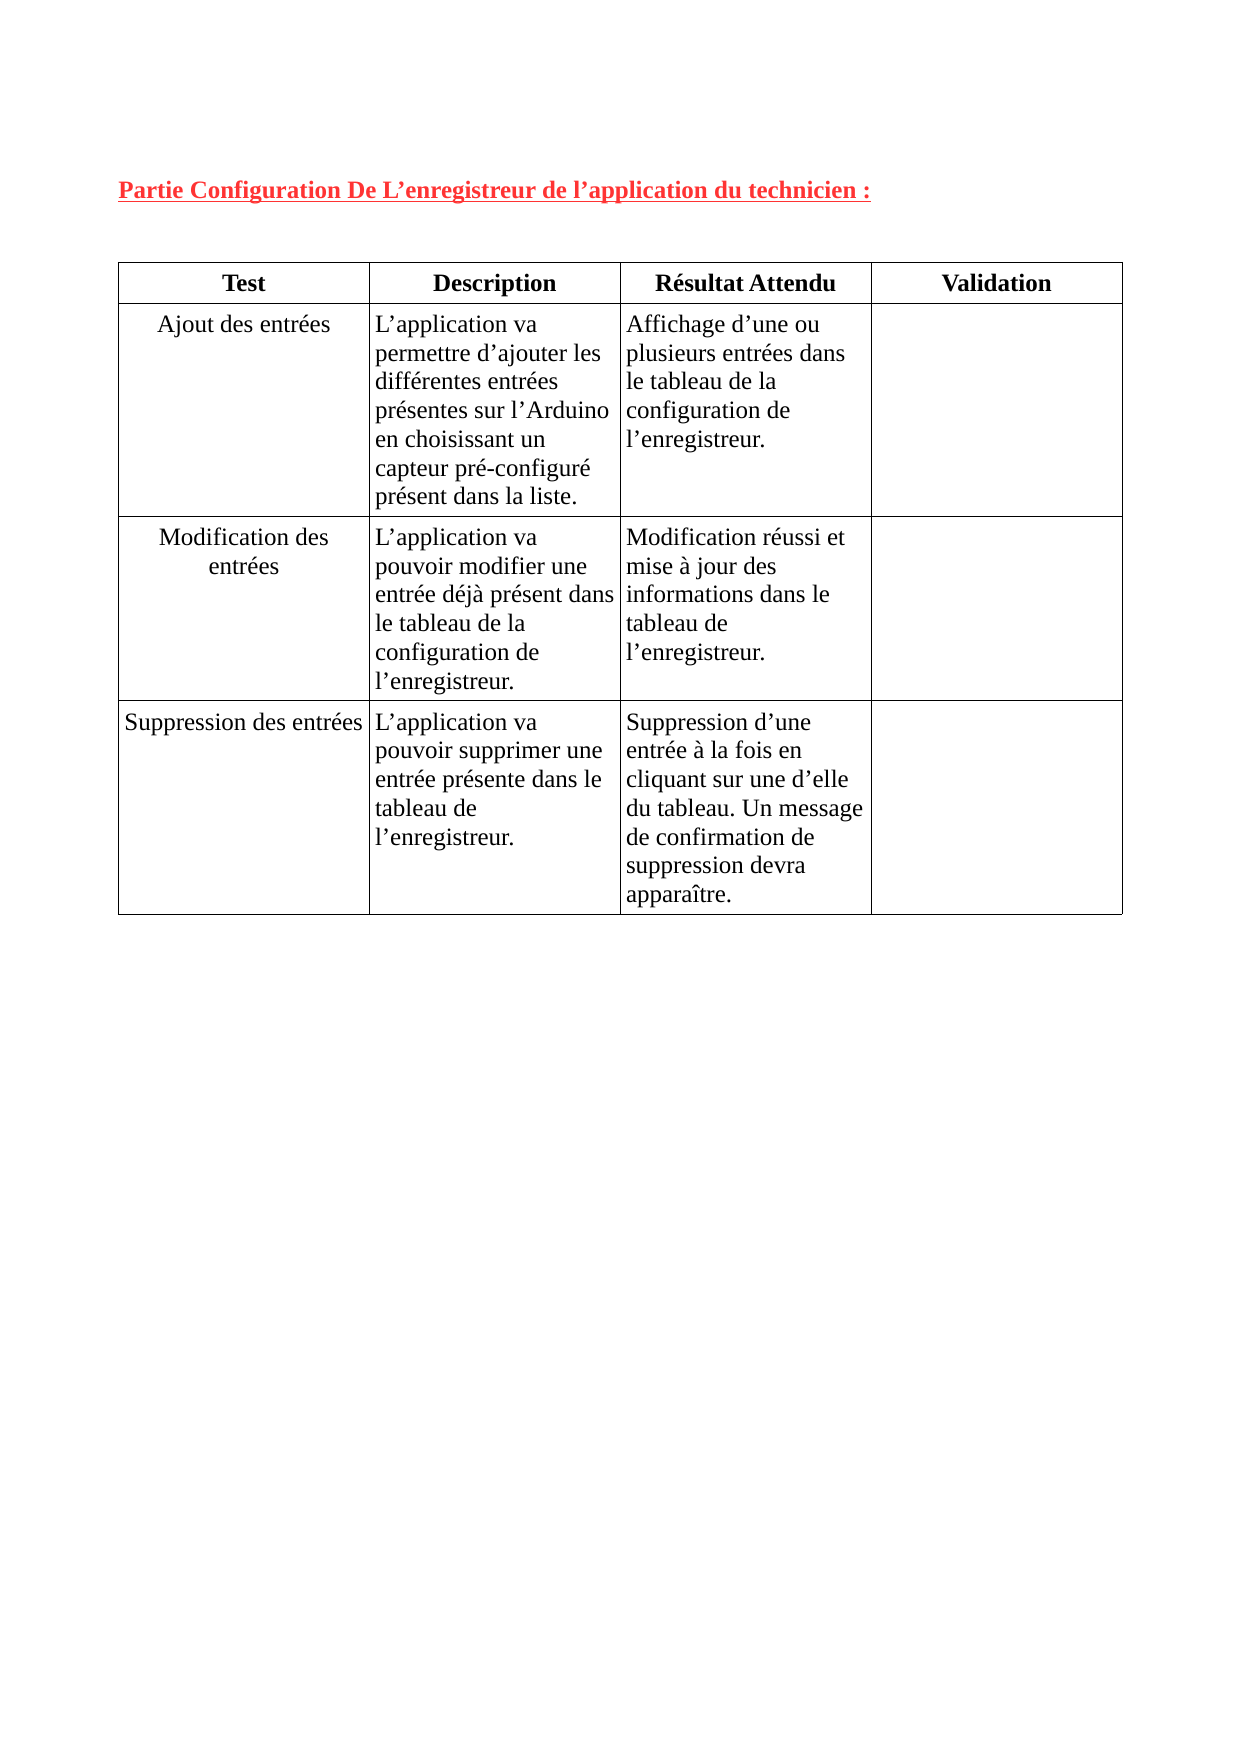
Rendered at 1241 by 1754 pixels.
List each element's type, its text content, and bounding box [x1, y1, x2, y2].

text Partie Configuration De L’enregistreur de l’application du technicien : [118, 176, 1122, 204]
table_header Description [370, 263, 620, 303]
table_cell [872, 701, 1122, 913]
table_header Résultat Attendu [621, 263, 871, 303]
table_cell [872, 304, 1122, 516]
table_cell Ajout des entrées [119, 304, 369, 516]
table_cell [872, 517, 1122, 700]
table_cell Suppression d’une entrée à la fois en cliquant sur une d’elle du tableau. Un message de confirmation de suppression devra apparaître. [621, 701, 871, 913]
table_cell Modification des entrées [119, 517, 369, 700]
table_cell L’application va pouvoir modifier une entrée déjà présent dans le tableau de la configuration de l’enregistreur. [370, 517, 620, 700]
table_header Validation [872, 263, 1122, 303]
table_cell L’application va pouvoir supprimer une entrée présente dans le tableau de l’enregistreur. [370, 701, 620, 913]
table_cell Modification réussi et mise à jour des informations dans le tableau de l’enregistreur. [621, 517, 871, 700]
table_header Test [119, 263, 369, 303]
table_cell Affichage d’une ou plusieurs entrées dans le tableau de la configuration de l’enregistreur. [621, 304, 871, 516]
table_cell L’application va permettre d’ajouter les différentes entrées présentes sur l’Arduino en choisissant un capteur pré-configuré présent dans la liste. [370, 304, 620, 516]
table_cell Suppression des entrées [119, 701, 369, 913]
